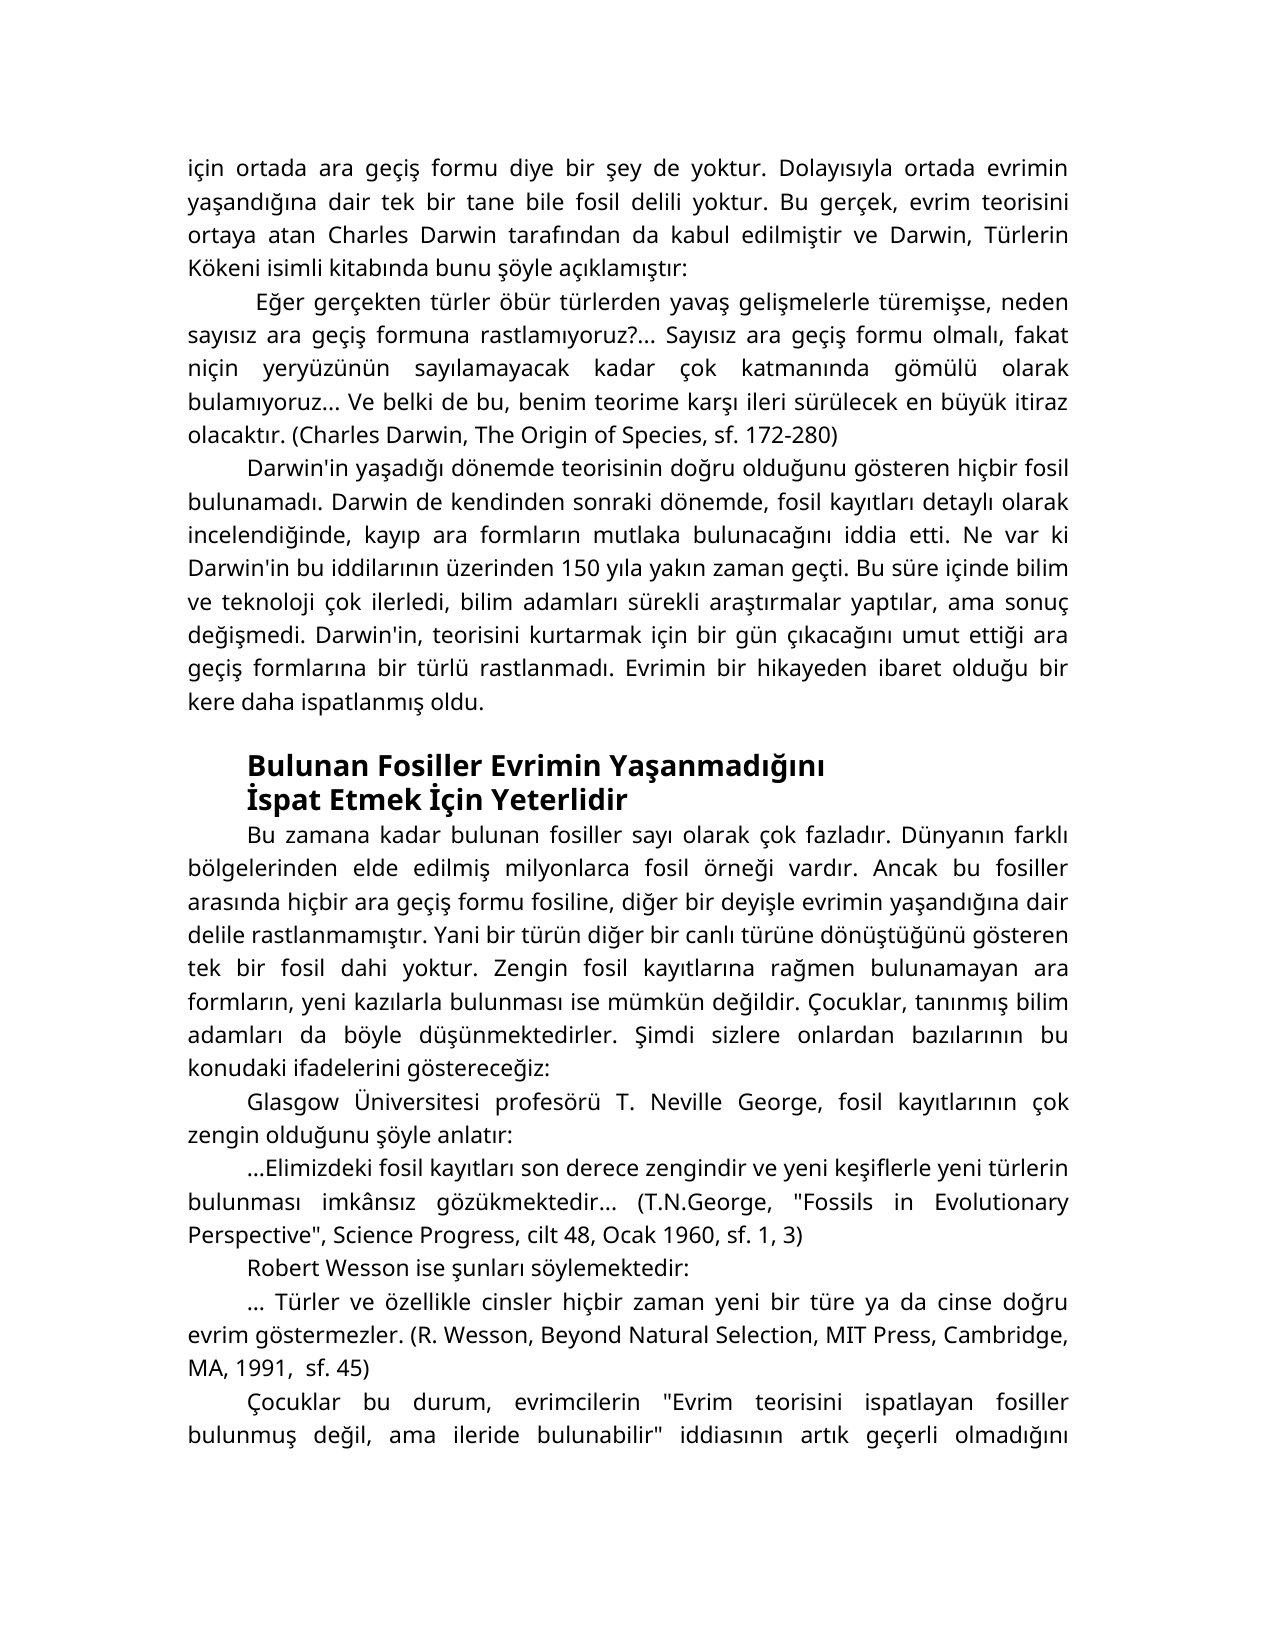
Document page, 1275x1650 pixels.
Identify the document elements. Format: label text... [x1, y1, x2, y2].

text Eğer gerçekten türler öbür türlerden yavaş gelişmelerle türemişse, neden sayısız ara geçiş formuna rastlamıyoruz?... Sayısız ara geçiş formu olmalı, fakat niçin yeryüzünün sayılamayacak kadar çok katmanında gömülü olarak bulamıyoruz... Ve belki de bu, benim teorime karşı ileri sürülecek en büyük itiraz olacaktır. (Charles Darwin, The Origin of Species, sf. 172-280) [187, 283, 1070, 450]
text için ortada ara geçiş formu diye bir şey de yoktur. Dolayısıyla ortada evrimin yaşandığına dair tek bir tane bile fosil delili yoktur. Bu gerçek, evrim teorisini ortaya atan Charles Darwin tarafından da kabul edilmiştir ve Darwin, Türlerin Kökeni isimli kitabında bunu şöyle açıklamıştır: [187, 150, 1070, 283]
text Robert Wesson ise şunları söylemektedir: [187, 1250, 1070, 1283]
subtitle İspat Etmek İçin Yeterlidir [187, 783, 1070, 817]
text Bu zamana kadar bulunan fosiller sayı olarak çok fazladır. Dünyanın farklı bölgelerinden elde edilmiş milyonlarca fosil örneği vardır. Ancak bu fosiller arasında hiçbir ara geçiş formu fosiline, diğer bir deyişle evrimin yaşandığına dair delile rastlanmamıştır. Yani bir türün diğer bir canlı türüne dönüştüğünü gösteren tek bir fosil dahi yoktur. Zengin fosil kayıtlarına rağmen bulunamayan ara formların, yeni kazılarla bulunması ise mümkün değildir. Çocuklar, tanınmış bilim adamları da böyle düşünmektedirler. Şimdi sizlere onlardan bazılarının bu konudaki ifadelerini göstereceğiz: [187, 817, 1070, 1083]
text Glasgow Üniversitesi profesörü T. Neville George, fosil kayıtlarının çok zengin olduğunu şöyle anlatır: [187, 1083, 1070, 1150]
text …Elimizdeki fosil kayıtları son derece zengindir ve yeni keşiflerle yeni türlerin bulunması imkânsız gözükmektedir... (T.N.George, "Fossils in Evolutionary Perspective", Science Progress, cilt 48, Ocak 1960, sf. 1, 3) [187, 1150, 1070, 1250]
text … Türler ve özellikle cinsler hiçbir zaman yeni bir türe ya da cinse doğru evrim göstermezler. (R. Wesson, Beyond Natural Selection, MIT Press, Cambridge, MA, 1991, sf. 45) [187, 1283, 1070, 1383]
subtitle Bulunan Fosiller Evrimin Yaşanmadığını [187, 750, 1070, 783]
text Çocuklar bu durum, evrimcilerin "Evrim teorisini ispatlayan fosiller bulunmuş değil, ama ileride bulunabilir" iddiasının artık geçerli olmadığını [187, 1383, 1070, 1450]
text Darwin'in yaşadığı dönemde teorisinin doğru olduğunu gösteren hiçbir fosil bulunamadı. Darwin de kendinden sonraki dönemde, fosil kayıtları detaylı olarak incelendiğinde, kayıp ara formların mutlaka bulunacağını iddia etti. Ne var ki Darwin'in bu iddilarının üzerinden 150 yıla yakın zaman geçti. Bu süre içinde bilim ve teknoloji çok ilerledi, bilim adamları sürekli araştırmalar yaptılar, ama sonuç değişmedi. Darwin'in, teorisini kurtarmak için bir gün çıkacağını umut ettiği ara geçiş formlarına bir türlü rastlanmadı. Evrimin bir hikayeden ibaret olduğu bir kere daha ispatlanmış oldu. [187, 450, 1070, 717]
